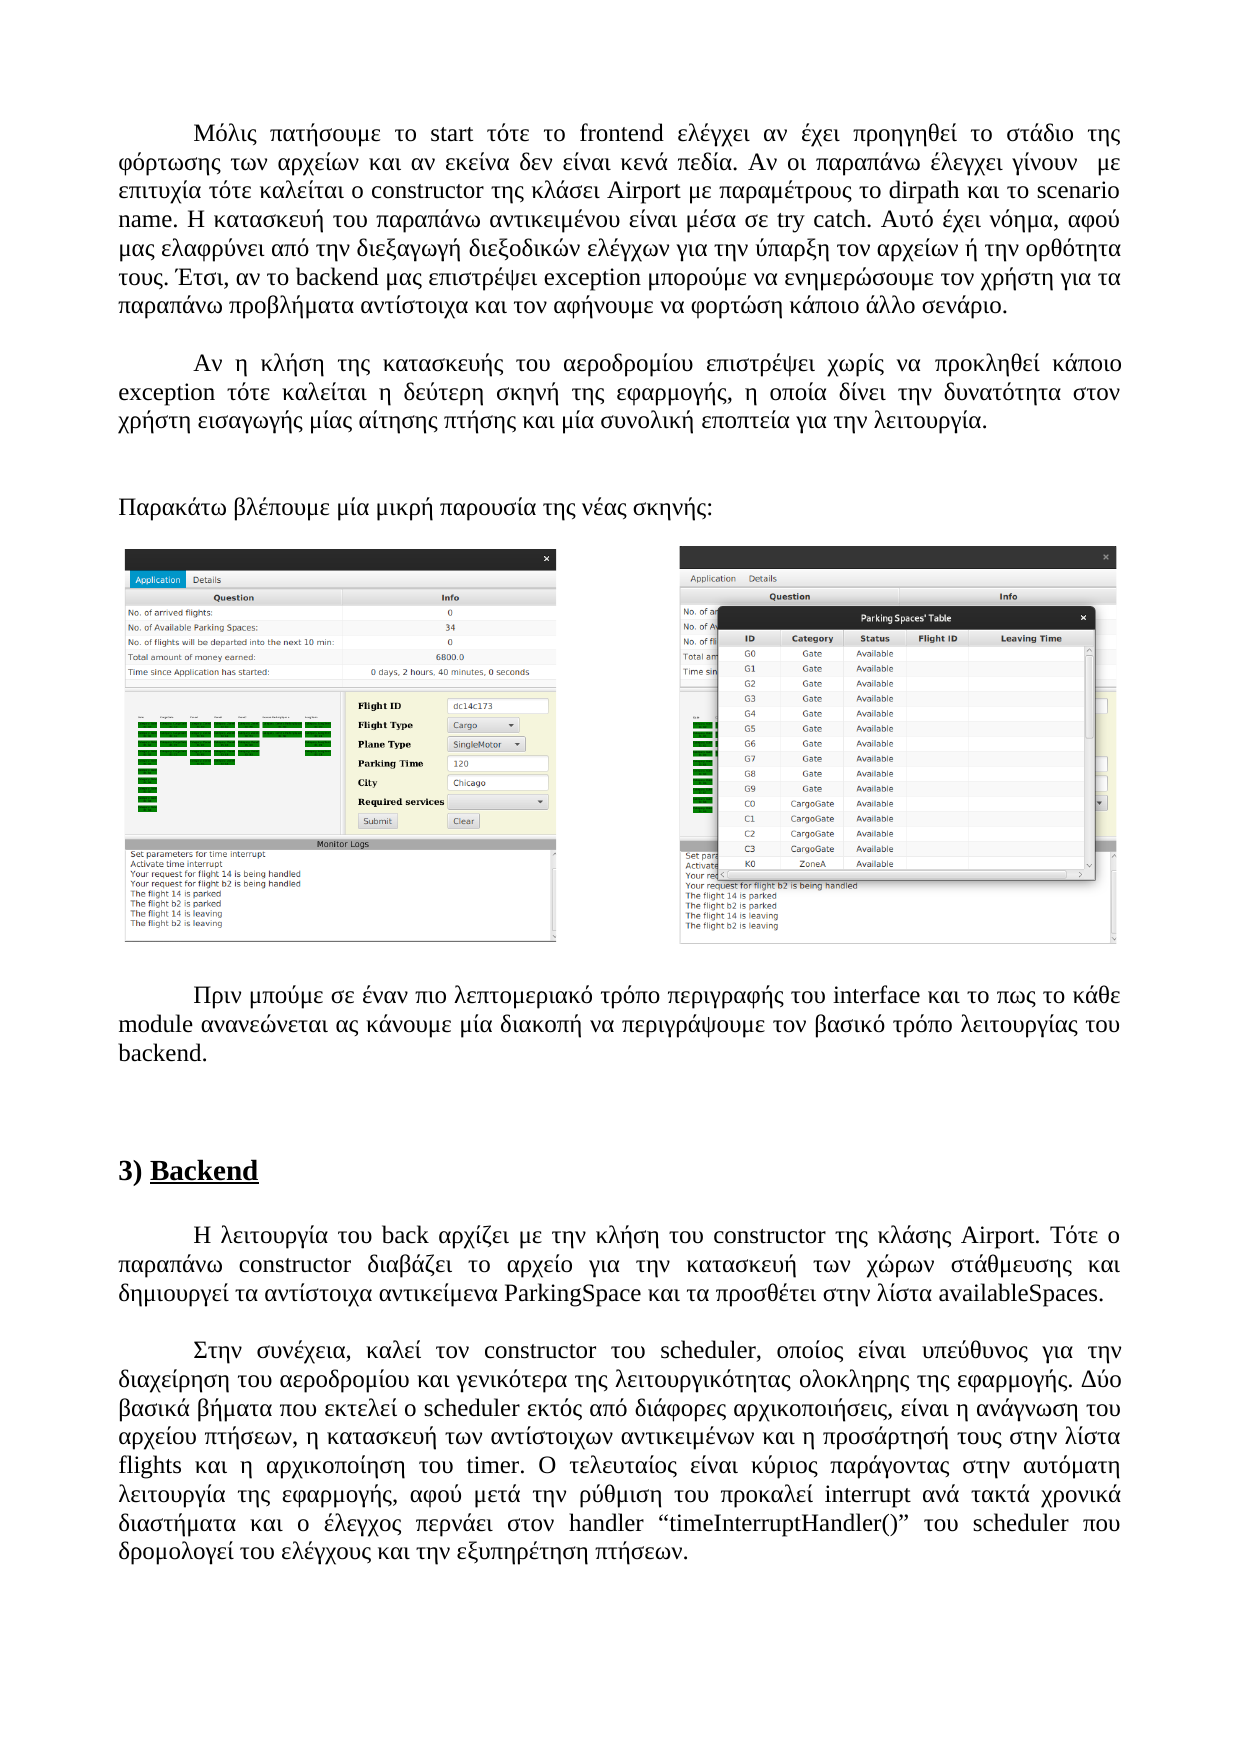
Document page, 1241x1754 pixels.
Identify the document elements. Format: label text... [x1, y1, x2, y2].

text Η λειτουργία του back αρχίζει με την κλήση του constructor της κλάσης Airport. Τότε ο παραπάνω constructor διαβάζει το αρχείο για την κατασκευή των χώρων στάθμευσης και δημιουργεί τα αντίστοιχα αντικείμενα ParkingSpace και τα προσθέτει στην λίστα availableSpaces. [118, 1220, 1122, 1306]
text Μόλις πατήσουμε το start τότε το frontend ελέγχει αν έχει προηγηθεί το στάδιο της φόρτωσης των αρχείων και αν εκείνα δεν είναι κενά πεδία. Αν οι παραπάνω έλεγχει γίνουν με επιτυχία τότε καλείται ο constructor της κλάσει Airport με παραμέτρους το dirpath και το scenario name. Η κατασκευή του παραπάνω αντικειμένου είναι μέσα σε try catch. Αυτό έχει νόημα, αφού μας ελαφρύνει από την διεξαγωγή διεξοδικών ελέγχων για την ύπαρξη τον αρχείων ή την ορθότητα τους. Έτσι, αν το backend μας επιστρέψει exception μπορούμε να ενημερώσουμε τον χρήστη για τα παραπάνω προβλήματα αντίστοιχα και τον αφήνουμε να φορτώση κάποιο άλλο σενάριο. [118, 118, 1122, 319]
text 3) Backend [118, 1153, 1122, 1187]
text Αν η κλήση της κατασκευής του αεροδρομίου επιστρέψει χωρίς να προκληθεί κάποιο exception τότε καλείται η δεύτερη σκηνή της εφαρμογής, η οποία δίνει την δυνατότητα στον χρήστη εισαγωγής μίας αίτησης πτήσης και μία συνολική εποπτεία για την λειτουργία. [118, 348, 1122, 434]
picture [679, 546, 1117, 944]
text Παρακάτω βλέπουμε μία μικρή παρουσία της νέας σκηνής: [118, 492, 1122, 521]
text Στην συνέχεια, καλεί τον constructor του scheduler, οποίος είναι υπεύθυνος για την διαχείρηση του αεροδρομίου και γενικότερα της λειτουργικότητας ολοκληρης της εφαρμογής. Δύο βασικά βήματα που εκτελεί ο scheduler εκτός από διάφορες αρχικοποιήσεις, είναι η ανάγνωση του αρχείου πτήσεων, η κατασκευή των αντίστοιχων αντικειμένων και η προσάρτησή τους στην λίστα flights και η αρχικοποίηση του timer. Ο τελευταίος είναι κύριος παράγοντας στην αυτόματη λειτουργία της εφαρμογής, αφού μετά την ρύθμιση του προκαλεί interrupt ανά τακτά χρονικά διαστήματα και ο έλεγχος περνάει στον handler “timeInterruptHandler()” του scheduler που δρομολογεί του ελέγχους και την εξυπηρέτηση πτήσεων. [118, 1335, 1122, 1565]
picture [124, 549, 557, 942]
text Πριν μπούμε σε έναν πιο λεπτομεριακό τρόπο περιγραφής του interface και το πως το κάθε module ανανεώνεται ας κάνουμε μία διακοπή να περιγράψουμε τον βασικό τρόπο λειτουργίας του backend. [118, 981, 1122, 1067]
